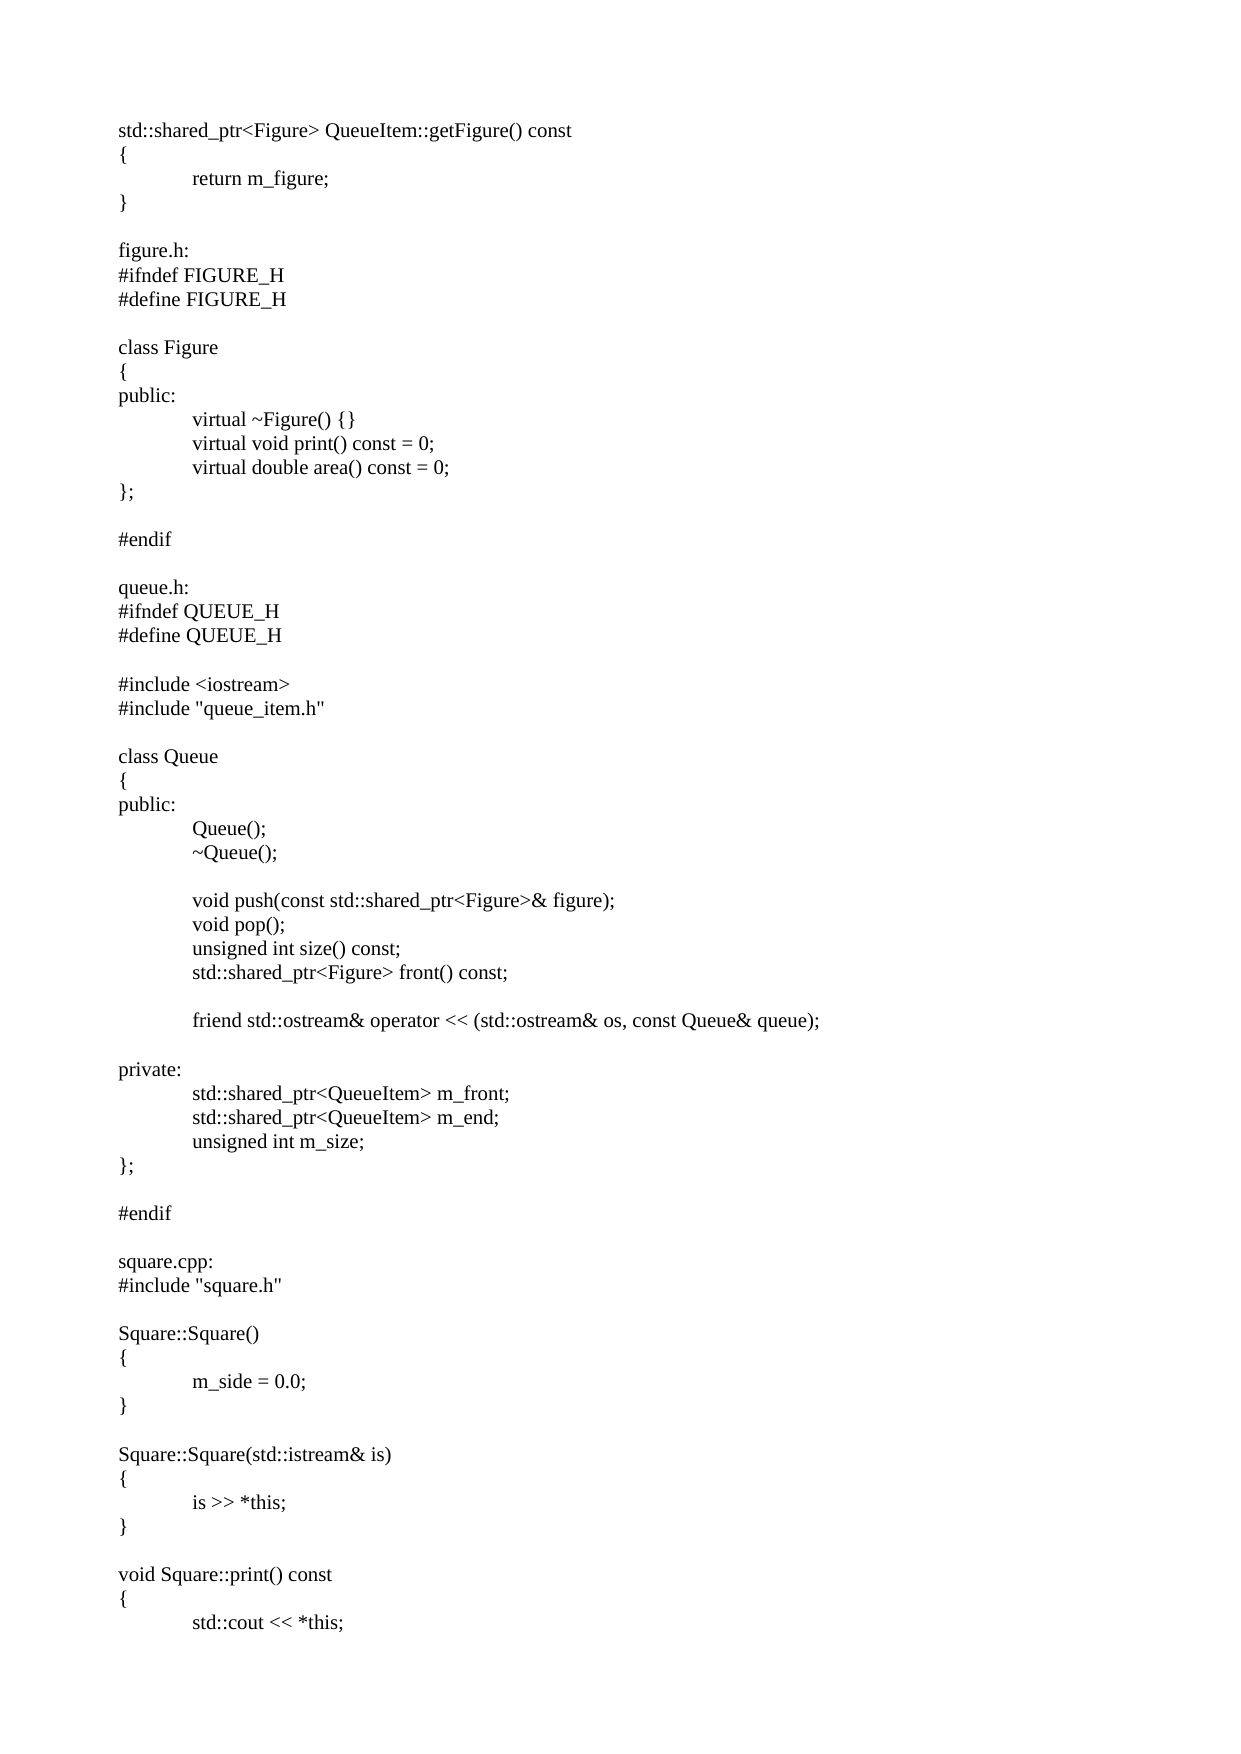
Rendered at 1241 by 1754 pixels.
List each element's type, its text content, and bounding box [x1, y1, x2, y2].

list }; [118, 479, 1122, 503]
list std::cout << *this; [118, 1610, 1122, 1634]
list friend std::ostream& operator << (std::ostream& os, const Queue& queue); [118, 1008, 1122, 1032]
list public: [118, 383, 1122, 407]
list virtual void print() const = 0; [118, 431, 1122, 455]
list queue.h: [118, 575, 1122, 599]
list Queue(); [118, 816, 1122, 840]
list unsigned int size() const; [118, 936, 1122, 960]
list { [118, 768, 1122, 792]
list #include "square.h" [118, 1273, 1122, 1297]
list Square::Square() [118, 1321, 1122, 1345]
list std::shared_ptr<Figure> front() const; [118, 960, 1122, 984]
list square.cpp: [118, 1249, 1122, 1273]
list std::shared_ptr<QueueItem> m_front; [118, 1081, 1122, 1105]
list void push(const std::shared_ptr<Figure>& figure); [118, 888, 1122, 912]
list virtual double area() const = 0; [118, 455, 1122, 479]
list figure.h: [118, 238, 1122, 262]
list unsigned int m_size; [118, 1129, 1122, 1153]
list #include "queue_item.h" [118, 696, 1122, 720]
list #endif [118, 527, 1122, 551]
list return m_figure; [118, 166, 1122, 190]
list #ifndef FIGURE_H [118, 262, 1122, 287]
list private: [118, 1057, 1122, 1081]
list ~Queue(); [118, 840, 1122, 864]
list Square::Square(std::istream& is) [118, 1442, 1122, 1466]
list class Queue [118, 744, 1122, 768]
list #ifndef QUEUE_H [118, 599, 1122, 623]
list std::shared_ptr<QueueItem> m_end; [118, 1105, 1122, 1129]
list } [118, 1514, 1122, 1538]
list #define FIGURE_H [118, 287, 1122, 311]
list { [118, 1345, 1122, 1369]
list #include <iostream> [118, 672, 1122, 696]
list m_side = 0.0; [118, 1369, 1122, 1393]
list is >> *this; [118, 1490, 1122, 1514]
list { [118, 142, 1122, 166]
list } [118, 1393, 1122, 1417]
list public: [118, 792, 1122, 816]
list void pop(); [118, 912, 1122, 936]
list virtual ~Figure() {} [118, 407, 1122, 431]
list #define QUEUE_H [118, 623, 1122, 647]
list } [118, 190, 1122, 214]
list class Figure [118, 335, 1122, 359]
list #endif [118, 1201, 1122, 1225]
list std::shared_ptr<Figure> QueueItem::getFigure() const [118, 118, 1122, 142]
list void Square::print() const [118, 1562, 1122, 1586]
list { [118, 1586, 1122, 1610]
list { [118, 1466, 1122, 1490]
list }; [118, 1153, 1122, 1177]
list { [118, 359, 1122, 383]
